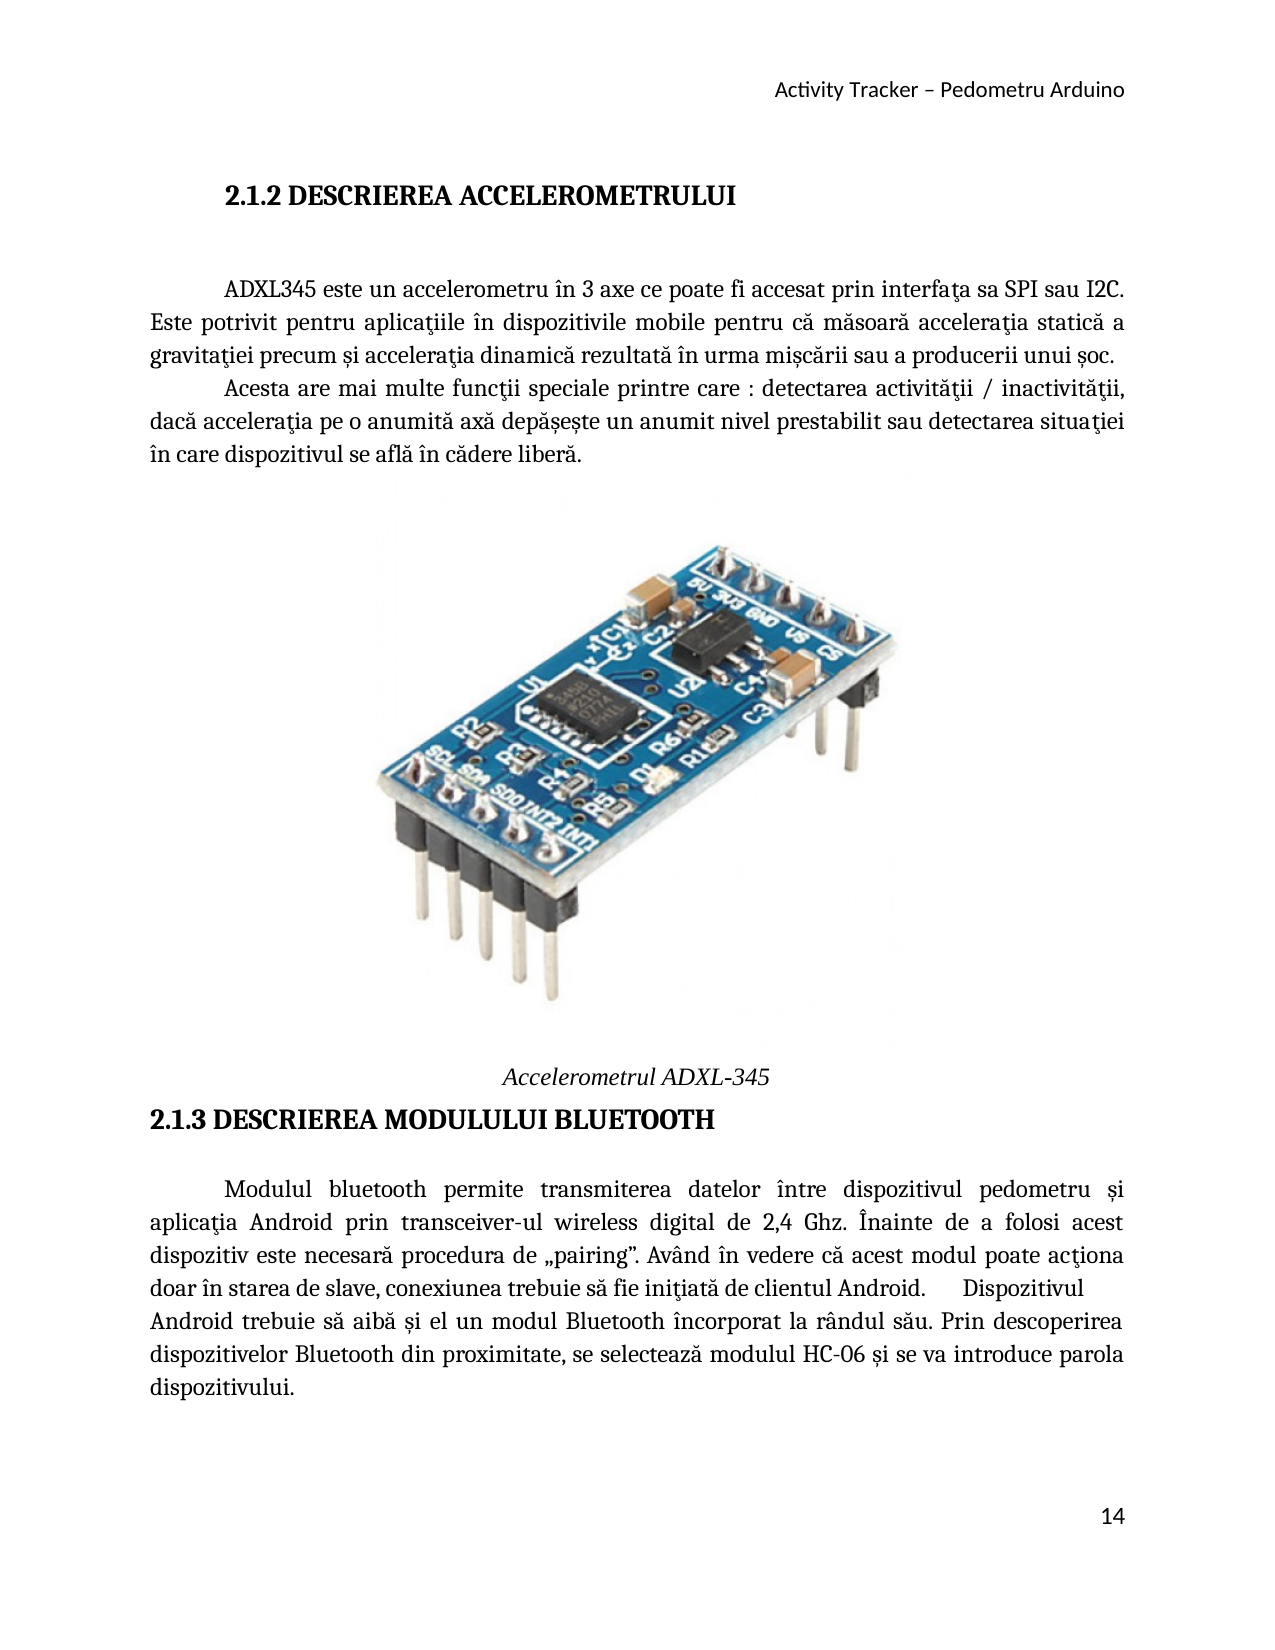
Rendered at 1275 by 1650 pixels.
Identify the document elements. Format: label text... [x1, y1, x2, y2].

text ADXL345 este un accelerometru în 3 axe ce poate fi accesat prin interfaţa sa SPI sau I2C. Este potrivit pentru aplicaţiile în dispozitivile mobile pentru că măsoară acceleraţia statică a gravitaţiei precum şi acceleraţia dinamică rezultată în urma mişcării sau a producerii unui şoc. [150, 275, 1125, 370]
text Accelerometrul ADXL-345 [150, 1062, 1125, 1091]
text 2.1.3 DESCRIEREA MODULULUI BLUETOOTH [150, 1103, 1125, 1137]
text Modulul bluetooth permite transmiterea datelor între dispozitivul pedometru şi aplicaţia Android prin transceiver-ul wireless digital de 2,4 Ghz. Înainte de a folosi acest dispozitiv este necesară procedura de „pairing”. Având în vedere că acest modul poate acţiona doar în starea de slave, conexiunea trebuie să fie iniţiată de clientul Android. Dispozitivul Android trebuie să aibă şi el un modul Bluetooth încorporat la rândul său. Prin descoperirea dispozitivelor Bluetooth din proximitate, se selectează modulul HC-06 şi se va introduce parola dispozitivului. [150, 1175, 1125, 1402]
text Acesta are mai multe funcţii speciale printre care : detectarea activităţii / inactivităţii, dacă acceleraţia pe o anumită axă depăşeşte un anumit nivel prestabilit sau detectarea situaţiei în care dispozitivul se află în cădere liberă. [150, 374, 1125, 469]
subtitle 2.1.2 DESCRIEREA ACCELEROMETRULUI [225, 179, 1125, 213]
